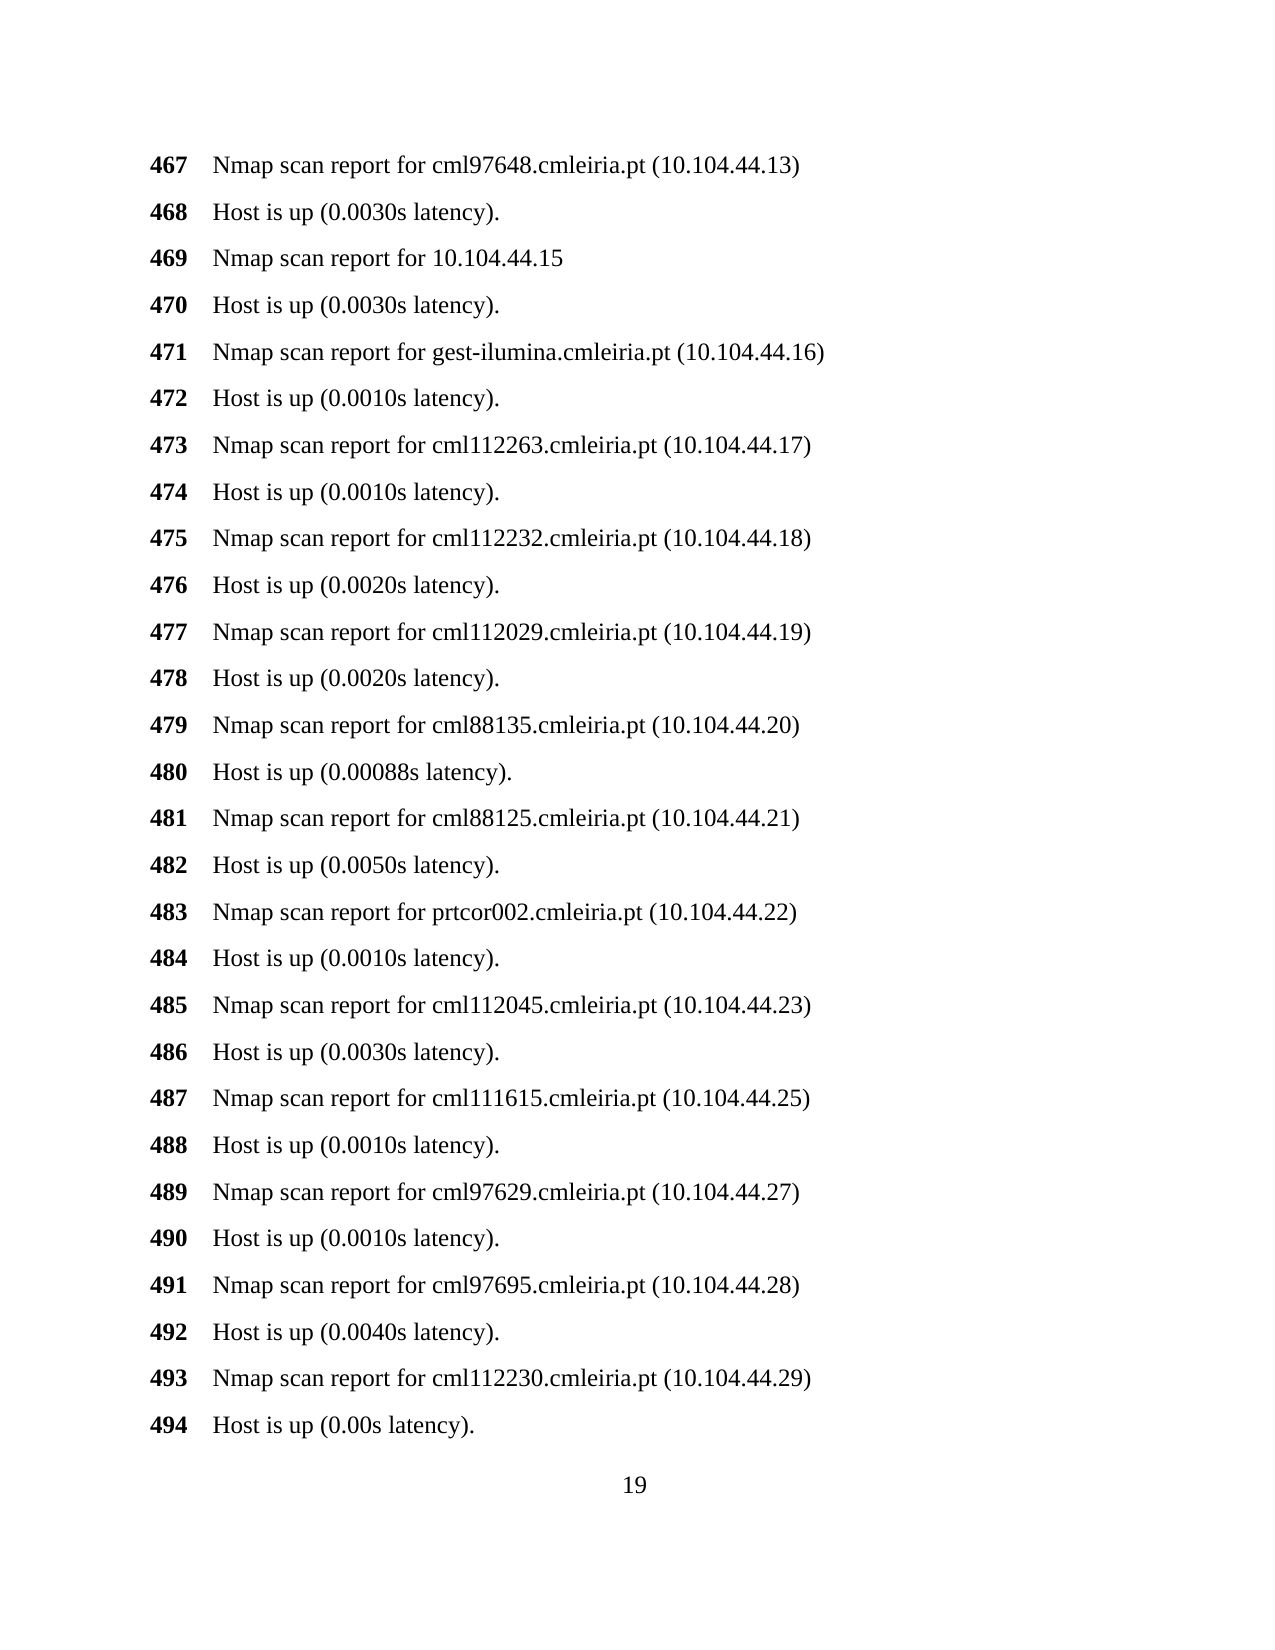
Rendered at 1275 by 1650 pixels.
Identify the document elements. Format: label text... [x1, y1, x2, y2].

text 481 Nmap scan report for cml88125.cmleiria.pt (10.104.44.21) [150, 803, 1125, 832]
text 483 Nmap scan report for prtcor002.cmleiria.pt (10.104.44.22) [150, 897, 1125, 925]
text 474 Host is up (0.0010s latency). [150, 477, 1125, 505]
text 471 Nmap scan report for gest-ilumina.cmleiria.pt (10.104.44.16) [150, 337, 1125, 365]
text 480 Host is up (0.00088s latency). [150, 757, 1125, 785]
text 470 Host is up (0.0030s latency). [150, 290, 1125, 319]
text 475 Nmap scan report for cml112232.cmleiria.pt (10.104.44.18) [150, 523, 1125, 552]
text 468 Host is up (0.0030s latency). [150, 197, 1125, 225]
text 487 Nmap scan report for cml111615.cmleiria.pt (10.104.44.25) [150, 1083, 1125, 1112]
text 486 Host is up (0.0030s latency). [150, 1037, 1125, 1065]
text 490 Host is up (0.0010s latency). [150, 1223, 1125, 1252]
text 478 Host is up (0.0020s latency). [150, 663, 1125, 692]
text 488 Host is up (0.0010s latency). [150, 1130, 1125, 1159]
text 484 Host is up (0.0010s latency). [150, 943, 1125, 972]
text 492 Host is up (0.0040s latency). [150, 1317, 1125, 1345]
text 467 Nmap scan report for cml97648.cmleiria.pt (10.104.44.13) [150, 150, 1125, 179]
text 494 Host is up (0.00s latency). [150, 1410, 1125, 1439]
text 485 Nmap scan report for cml112045.cmleiria.pt (10.104.44.23) [150, 990, 1125, 1019]
text 482 Host is up (0.0050s latency). [150, 850, 1125, 879]
text 489 Nmap scan report for cml97629.cmleiria.pt (10.104.44.27) [150, 1177, 1125, 1205]
text 476 Host is up (0.0020s latency). [150, 570, 1125, 599]
text 472 Host is up (0.0010s latency). [150, 383, 1125, 412]
text 473 Nmap scan report for cml112263.cmleiria.pt (10.104.44.17) [150, 430, 1125, 459]
text 491 Nmap scan report for cml97695.cmleiria.pt (10.104.44.28) [150, 1270, 1125, 1299]
text 469 Nmap scan report for 10.104.44.15 [150, 243, 1125, 272]
text 477 Nmap scan report for cml112029.cmleiria.pt (10.104.44.19) [150, 617, 1125, 645]
text 479 Nmap scan report for cml88135.cmleiria.pt (10.104.44.20) [150, 710, 1125, 739]
text 493 Nmap scan report for cml112230.cmleiria.pt (10.104.44.29) [150, 1363, 1125, 1392]
